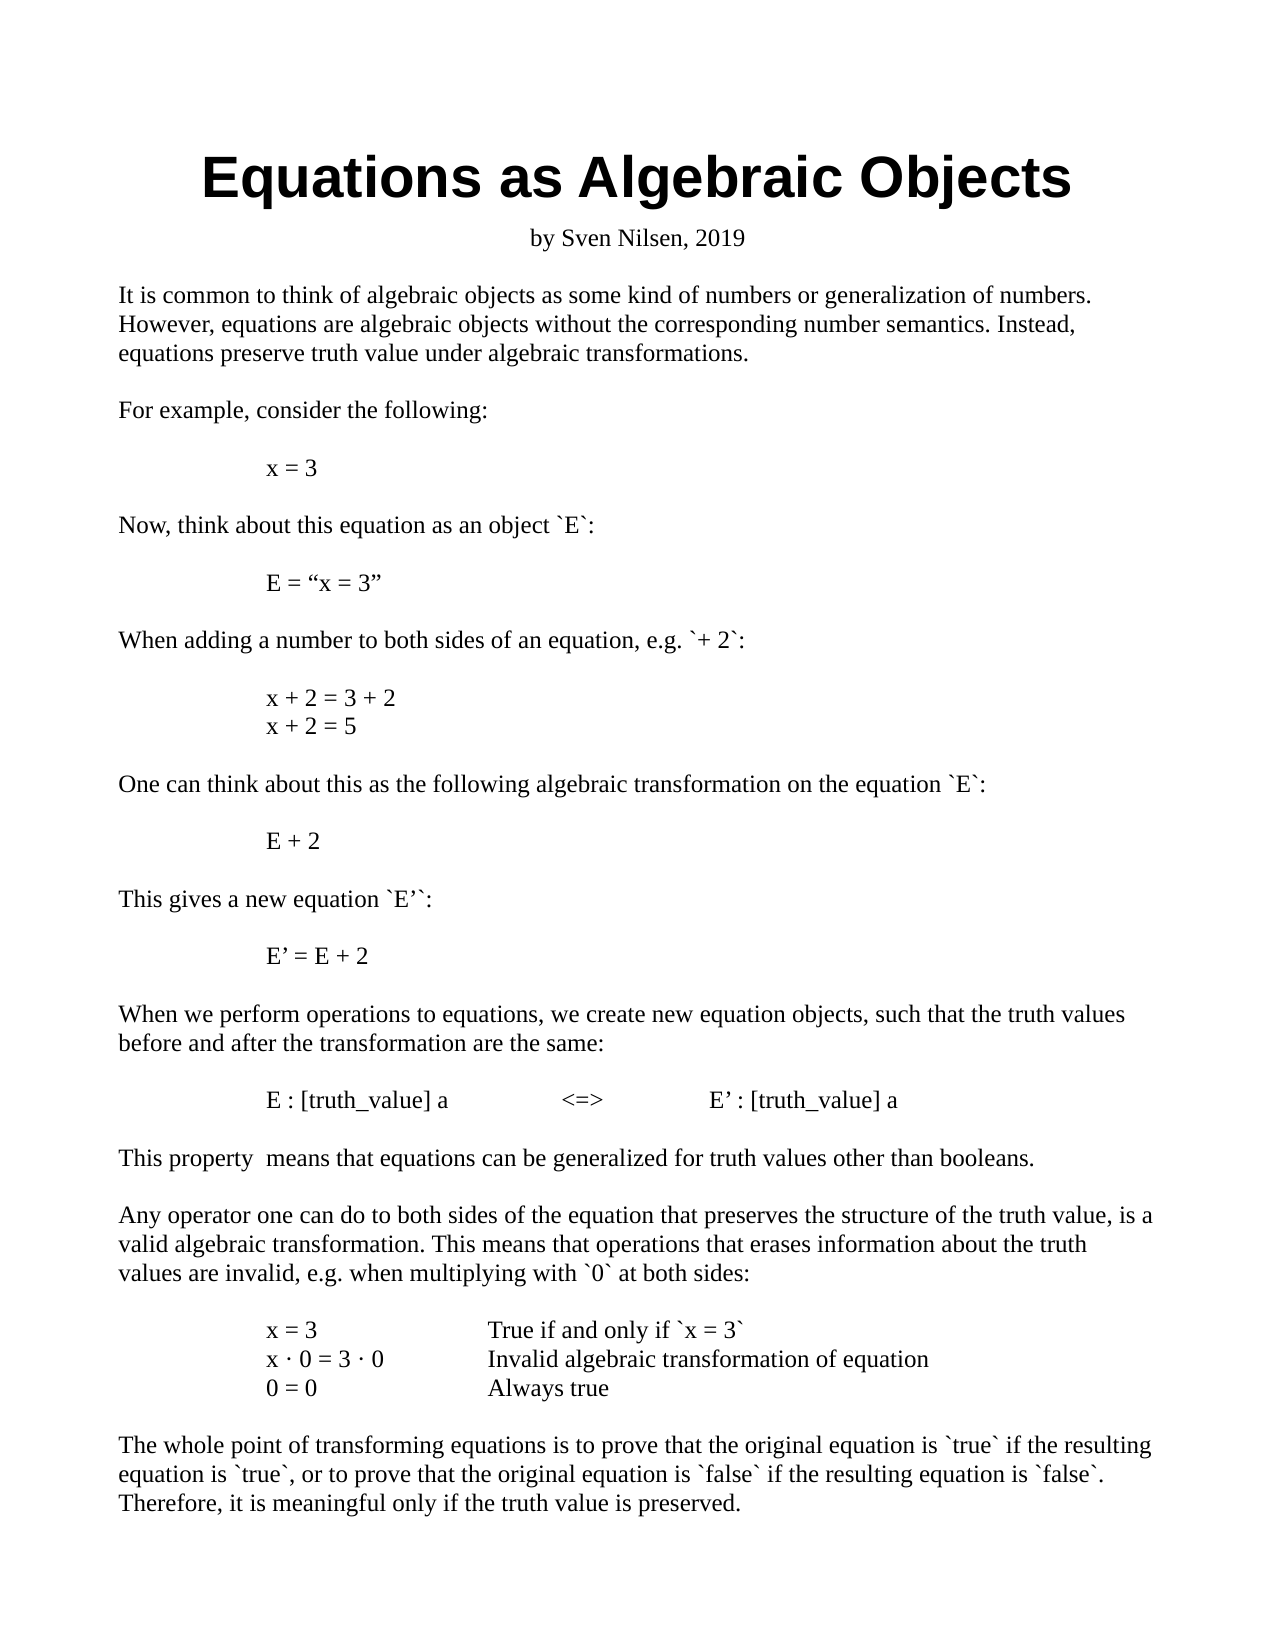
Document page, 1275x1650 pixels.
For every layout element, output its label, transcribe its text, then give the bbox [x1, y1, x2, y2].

text x = 3 [118, 453, 1157, 481]
text When we perform operations to equations, we create new equation objects, such that the truth values before and after the transformation are the same: [118, 999, 1157, 1056]
text One can think about this as the following algebraic transformation on the equation `E`: [118, 769, 1157, 798]
text This property means that equations can be generalized for truth values other than booleans. [118, 1143, 1157, 1171]
text by Sven Nilsen, 2019 [118, 223, 1157, 251]
text This gives a new equation `E’`: [118, 884, 1157, 913]
text x · 0 = 3 · 0 Invalid algebraic transformation of equation [118, 1344, 1157, 1373]
text Any operator one can do to both sides of the equation that preserves the structure of the truth value, is a valid algebraic transformation. This means that operations that erases information about the truth values are invalid, e.g. when multiplying with `0` at both sides: [118, 1200, 1157, 1286]
text It is common to think of algebraic objects as some kind of numbers or generalization of numbers. However, equations are algebraic objects without the corresponding number semantics. Instead, equations preserve truth value under algebraic transformations. [118, 280, 1157, 366]
text E’ = E + 2 [118, 941, 1157, 970]
text E = “x = 3” [118, 568, 1157, 596]
text x + 2 = 3 + 2 [118, 683, 1157, 711]
text x = 3 True if and only if `x = 3` [118, 1315, 1157, 1344]
text The whole point of transforming equations is to prove that the original equation is `true` if the resulting equation is `true`, or to prove that the original equation is `false` if the resulting equation is `false`. Therefore, it is meaningful only if the truth value is preserved. [118, 1430, 1157, 1516]
text Now, think about this equation as an object `E`: [118, 510, 1157, 539]
text x + 2 = 5 [118, 711, 1157, 740]
text 0 = 0 Always true [118, 1373, 1157, 1401]
title Equations as Algebraic Objects [118, 143, 1157, 210]
text For example, consider the following: [118, 395, 1157, 424]
text E + 2 [118, 826, 1157, 855]
text E : [truth_value] a <=> E’ : [truth_value] a [118, 1085, 1157, 1114]
text When adding a number to both sides of an equation, e.g. `+ 2`: [118, 625, 1157, 654]
